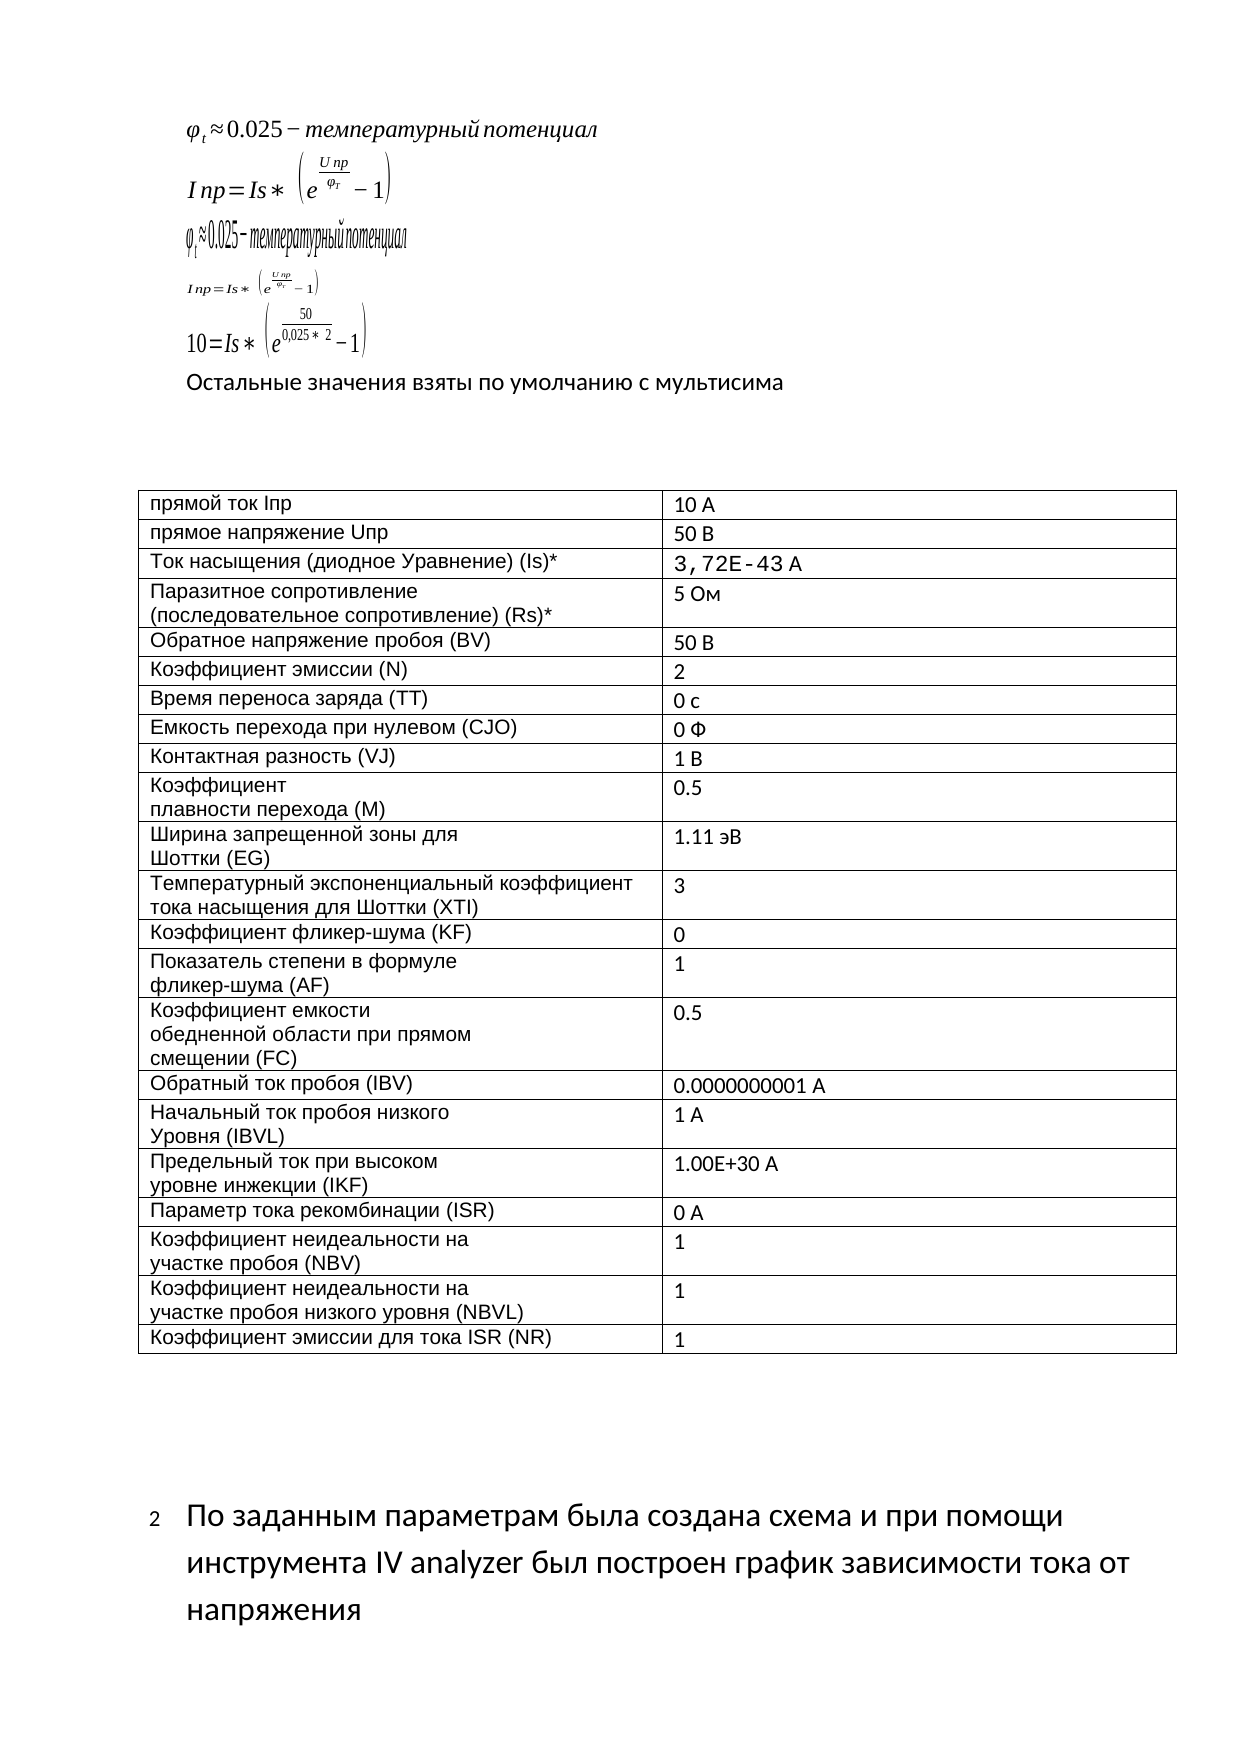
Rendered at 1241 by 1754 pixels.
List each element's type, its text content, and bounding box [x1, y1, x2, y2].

table_cell Коэффициент эмиссии для тока ISR (NR) [139, 1325, 662, 1353]
table_cell Параметр тока рекомбинации (ISR) [139, 1198, 662, 1226]
table_cell 0 А [663, 1198, 1176, 1226]
table_cell Коэффициент емкости обедненной области при прямом смещении (FC) [139, 998, 662, 1070]
table_cell Коэффициент фликер-шума (KF) [139, 920, 662, 948]
table_cell 0 [663, 920, 1176, 948]
table_cell 1 В [663, 744, 1176, 772]
table_cell 1 [663, 1276, 1176, 1324]
table_header прямой ток Iпр [139, 491, 662, 518]
table_cell Предельный ток при высоком уровне инжекции (IKF) [139, 1149, 662, 1197]
table_cell прямое напряжение Uпр [139, 520, 662, 548]
table_cell 1 [663, 1227, 1176, 1275]
table_cell Ширина запрещенной зоны для Шоттки (EG) [139, 822, 662, 870]
table_cell 3 [663, 871, 1176, 919]
table_cell 5 Ом [663, 579, 1176, 627]
table_cell Коэффициент эмиссии (N) [139, 657, 662, 685]
table_cell 2 [663, 657, 1176, 685]
table_cell Обратный ток пробоя (IBV) [139, 1071, 662, 1099]
table_cell Время переноса заряда (TT) [139, 686, 662, 714]
table_cell Коэффициент плавности перехода (M) [139, 773, 662, 821]
table_cell 50 В [663, 628, 1176, 656]
table_cell Ток насыщения (диодное Уравнение) (Is)* [139, 549, 662, 578]
table_cell 0.0000000001 А [663, 1071, 1176, 1099]
list Остальные значения взяты по умолчанию с мультисима [186, 366, 1165, 397]
table_cell Емкость перехода при нулевом (CJO) [139, 715, 662, 743]
table_cell 0 Ф [663, 715, 1176, 743]
list По заданным параметрам была создана схема и при помощи инструмента IV analyzer был построен график зависимости тока от напряжения [149, 1494, 1165, 1628]
table_cell Коэффициент неидеальности на участке пробоя низкого уровня (NBVL) [139, 1276, 662, 1324]
table_cell Обратное напряжение пробоя (BV) [139, 628, 662, 656]
table_cell 1 [663, 1325, 1176, 1353]
table_cell 3,72E-43 А [663, 549, 1176, 578]
table_cell 0.5 [663, 998, 1176, 1070]
table_cell Температурный экспоненциальный коэффициент тока насыщения для Шоттки (XTI) [139, 871, 662, 919]
table_cell 1.00E+30 А [663, 1149, 1176, 1197]
table_cell Паразитное сопротивление (последовательное сопротивление) (Rs)* [139, 579, 662, 627]
table_cell Начальный ток пробоя низкого Уровня (IBVL) [139, 1100, 662, 1148]
table_cell Контактная разность (VJ) [139, 744, 662, 772]
table_cell 1.11 эВ [663, 822, 1176, 870]
table_header 10 А [663, 491, 1176, 518]
table_cell 1 [663, 949, 1176, 997]
table_cell Коэффициент неидеальности на участке пробоя (NBV) [139, 1227, 662, 1275]
table_cell Показатель степени в формуле фликер-шума (AF) [139, 949, 662, 997]
table_cell 0 c [663, 686, 1176, 714]
table_cell 0.5 [663, 773, 1176, 821]
table_cell 1 А [663, 1100, 1176, 1148]
table_cell 50 В [663, 520, 1176, 548]
